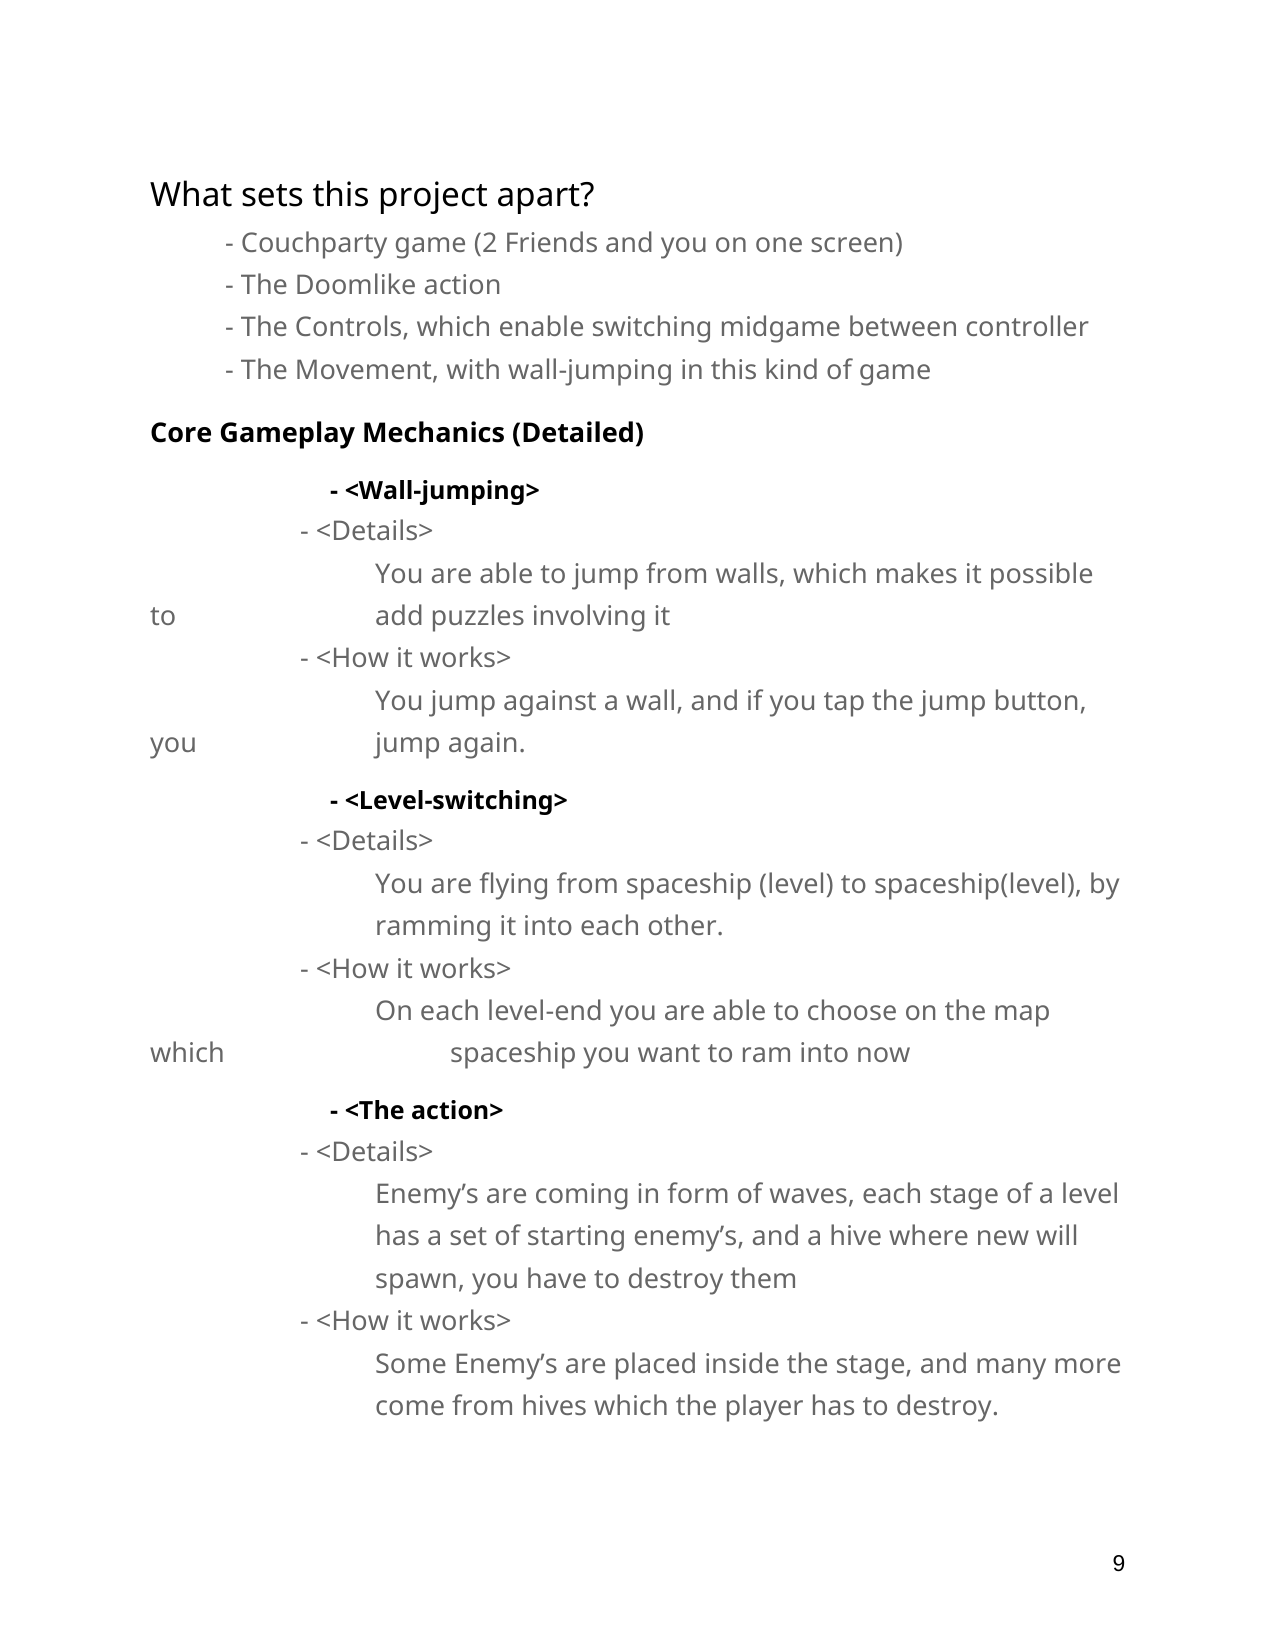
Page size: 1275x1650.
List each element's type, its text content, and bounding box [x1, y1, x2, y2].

subtitle - <The action> [150, 1093, 1125, 1127]
text - <How it works> [150, 949, 1125, 986]
subtitle - <Level-switching> [150, 783, 1125, 817]
text - <How it works> [150, 1302, 1125, 1338]
text - The Movement, with wall-jumping in this kind of game [150, 350, 1125, 387]
text - The Doomlike action [150, 265, 1125, 302]
text Enemy’s are coming in form of waves, each stage of a level has a set of starting enemy’s, and a hive where new will spawn, you have to destroy them [150, 1174, 1125, 1296]
text You are able to jump from walls, which makes it possible to add puzzles involving it [150, 554, 1125, 633]
text - <How it works> [150, 639, 1125, 676]
subtitle Core Gameplay Mechanics (Detailed) [150, 413, 1125, 450]
text Some Enemy’s are placed inside the stage, and many more come from hives which the player has to destroy. [150, 1344, 1125, 1423]
text You are flying from spaceship (level) to spaceship(level), by ramming it into each other. [150, 864, 1125, 943]
subtitle What sets this project apart? [150, 171, 1125, 216]
text - <Details> [150, 822, 1125, 859]
text - <Details> [150, 1132, 1125, 1169]
text - <Details> [150, 512, 1125, 548]
text On each level-end you are able to choose on the map which spaceship you want to ram into now [150, 991, 1125, 1071]
text You jump against a wall, and if you tap the jump button, you jump again. [150, 681, 1125, 761]
text - The Controls, which enable switching midgame between controller [150, 308, 1125, 345]
subtitle - <Wall-jumping> [150, 472, 1125, 507]
text - Couchparty game (2 Friends and you on one screen) [150, 223, 1125, 260]
